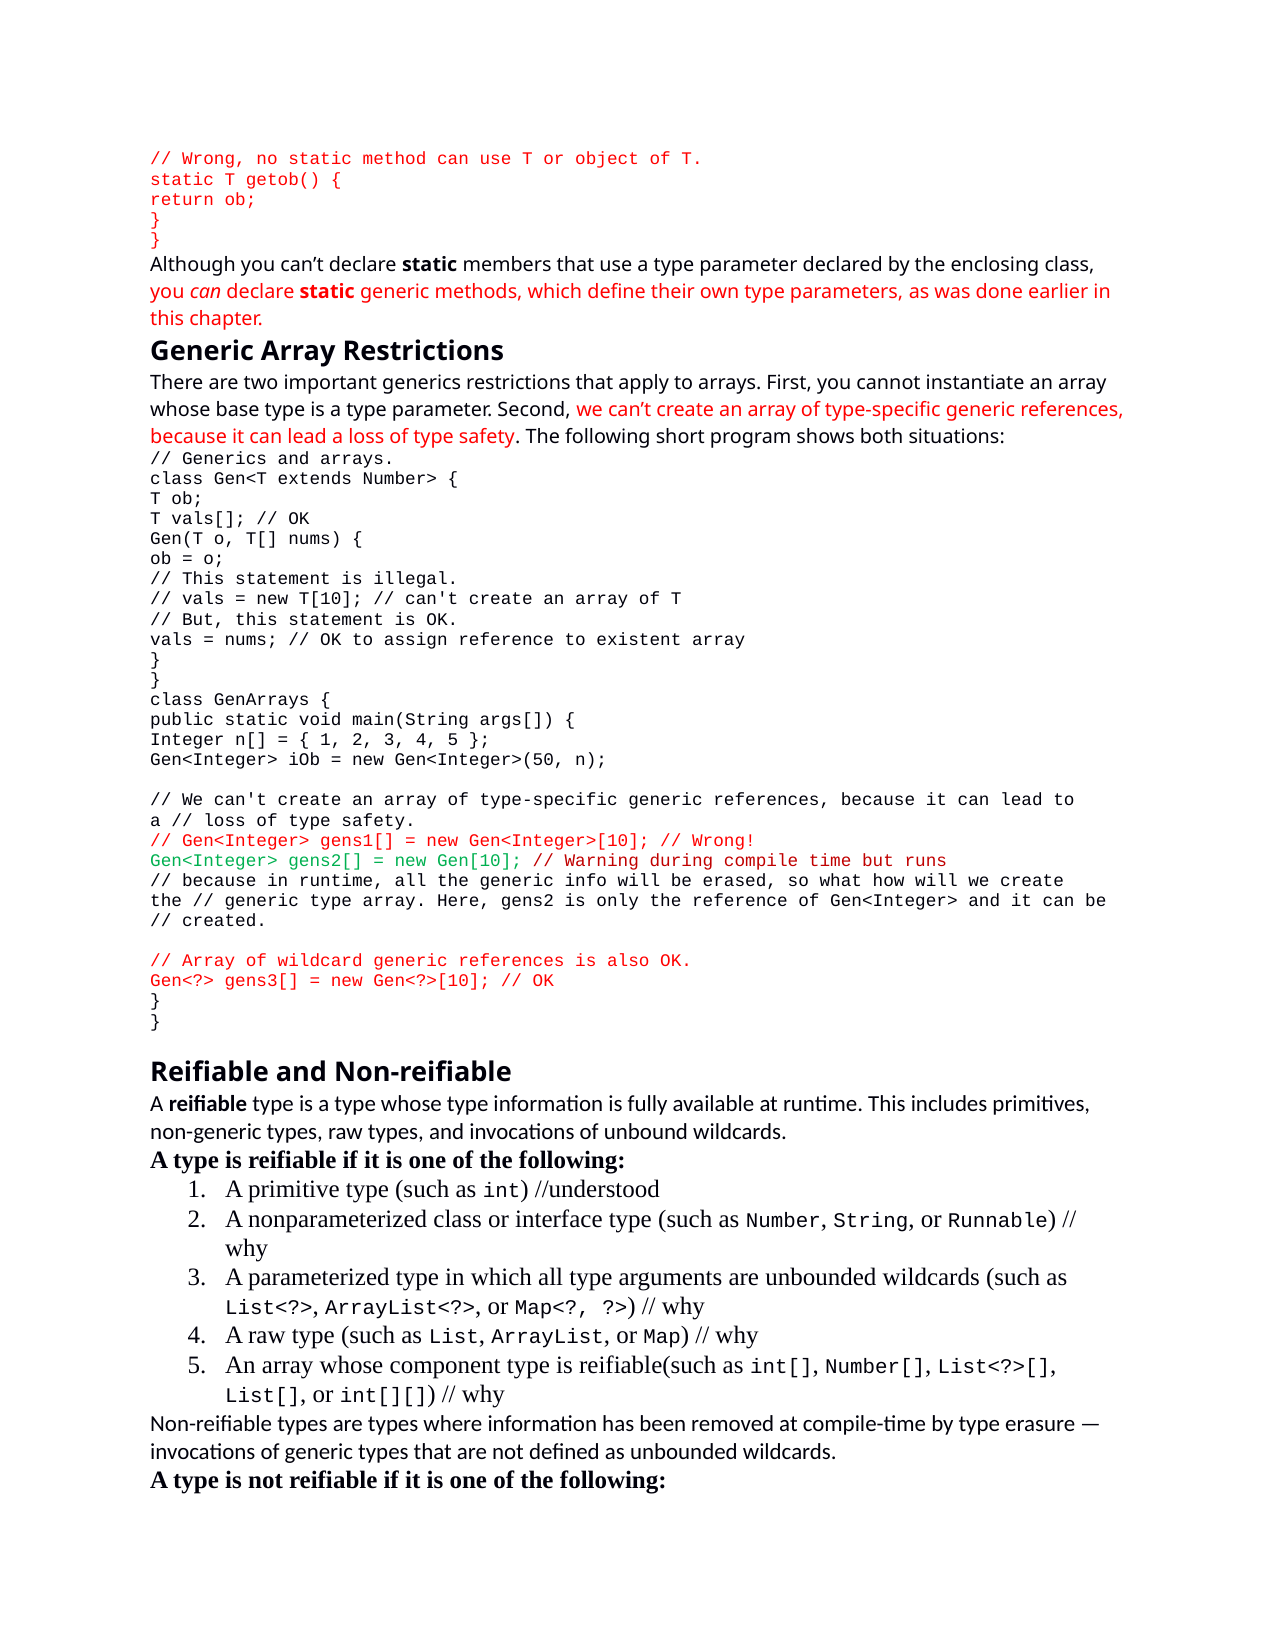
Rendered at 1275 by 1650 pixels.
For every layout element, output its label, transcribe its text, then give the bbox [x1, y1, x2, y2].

text class Gen<T extends Number> { [150, 469, 1125, 489]
text Gen<?> gens3[] = new Gen<?>[10]; // OK [150, 972, 1125, 992]
list An array whose component type is reifiable(such as int[], Number[], List<?>[], List[], or int[][]) // why [187, 1350, 1125, 1409]
list A raw type (such as List, ArrayList, or Map) // why [187, 1320, 1125, 1350]
text Generic Array Restrictions [150, 331, 1125, 368]
text return ob; [150, 190, 1125, 210]
text } [150, 230, 1125, 251]
text Gen<Integer> iOb = new Gen<Integer>(50, n); [150, 751, 1125, 771]
text // Gen<Integer> gens1[] = new Gen<Integer>[10]; // Wrong! [150, 831, 1125, 851]
text } [150, 992, 1125, 1012]
text } [150, 670, 1125, 691]
text } [150, 210, 1125, 230]
list A parameterized type in which all type arguments are unbounded wildcards (such as List<?>, ArrayList<?>, or Map<?, ?>) // why [187, 1262, 1125, 1320]
text class GenArrays { [150, 691, 1125, 711]
text // We can't create an array of type-specific generic references, because it can lead to a // loss of type safety. [150, 791, 1125, 831]
text T vals[]; // OK [150, 509, 1125, 530]
text Gen<Integer> gens2[] = new Gen[10]; // Warning during compile time but runs [150, 851, 1125, 871]
text } [150, 1012, 1125, 1032]
text vals = nums; // OK to assign reference to existent array [150, 630, 1125, 650]
text Gen(T o, T[] nums) { [150, 530, 1125, 550]
text // Generics and arrays. [150, 449, 1125, 469]
text T ob; [150, 489, 1125, 509]
text There are two important generics restrictions that apply to arrays. First, you cannot instantiate an array whose base type is a type parameter. Second, we can’t create an array of type-specific generic references, because it can lead a loss of type safety. The following short program shows both situations: [150, 368, 1125, 449]
text A type is reifiable if it is one of the following: [150, 1145, 1125, 1174]
text public static void main(String args[]) { [150, 711, 1125, 731]
text A reifiable type is a type whose type information is fully available at runtime. This includes primitives, non-generic types, raw types, and invocations of unbound wildcards. [150, 1089, 1125, 1145]
text // vals = new T[10]; // can't create an array of T [150, 590, 1125, 610]
text static T getob() { [150, 170, 1125, 190]
text // Array of wildcard generic references is also OK. [150, 952, 1125, 972]
text // Wrong, no static method can use T or object of T. [150, 150, 1125, 170]
text Reifiable and Non-reifiable [150, 1052, 1125, 1089]
text Non-reifiable types are types where information has been removed at compile-time by type erasure — invocations of generic types that are not defined as unbounded wildcards. [150, 1409, 1125, 1465]
text A type is not reifiable if it is one of the following: [150, 1465, 1125, 1494]
text // because in runtime, all the generic info will be erased, so what how will we create the // generic type array. Here, gens2 is only the reference of Gen<Integer> and it can be // created. [150, 871, 1125, 932]
text Although you can’t declare static members that use a type parameter declared by the enclosing class, you can declare static generic methods, which define their own type parameters, as was done earlier in this chapter. [150, 251, 1125, 331]
text // But, this statement is OK. [150, 610, 1125, 630]
list A nonparameterized class or interface type (such as Number, String, or Runnable) // why [187, 1204, 1125, 1262]
list A primitive type (such as int) //understood [187, 1174, 1125, 1204]
text ob = o; [150, 550, 1125, 570]
text // This statement is illegal. [150, 570, 1125, 590]
text } [150, 650, 1125, 670]
text Integer n[] = { 1, 2, 3, 4, 5 }; [150, 731, 1125, 751]
